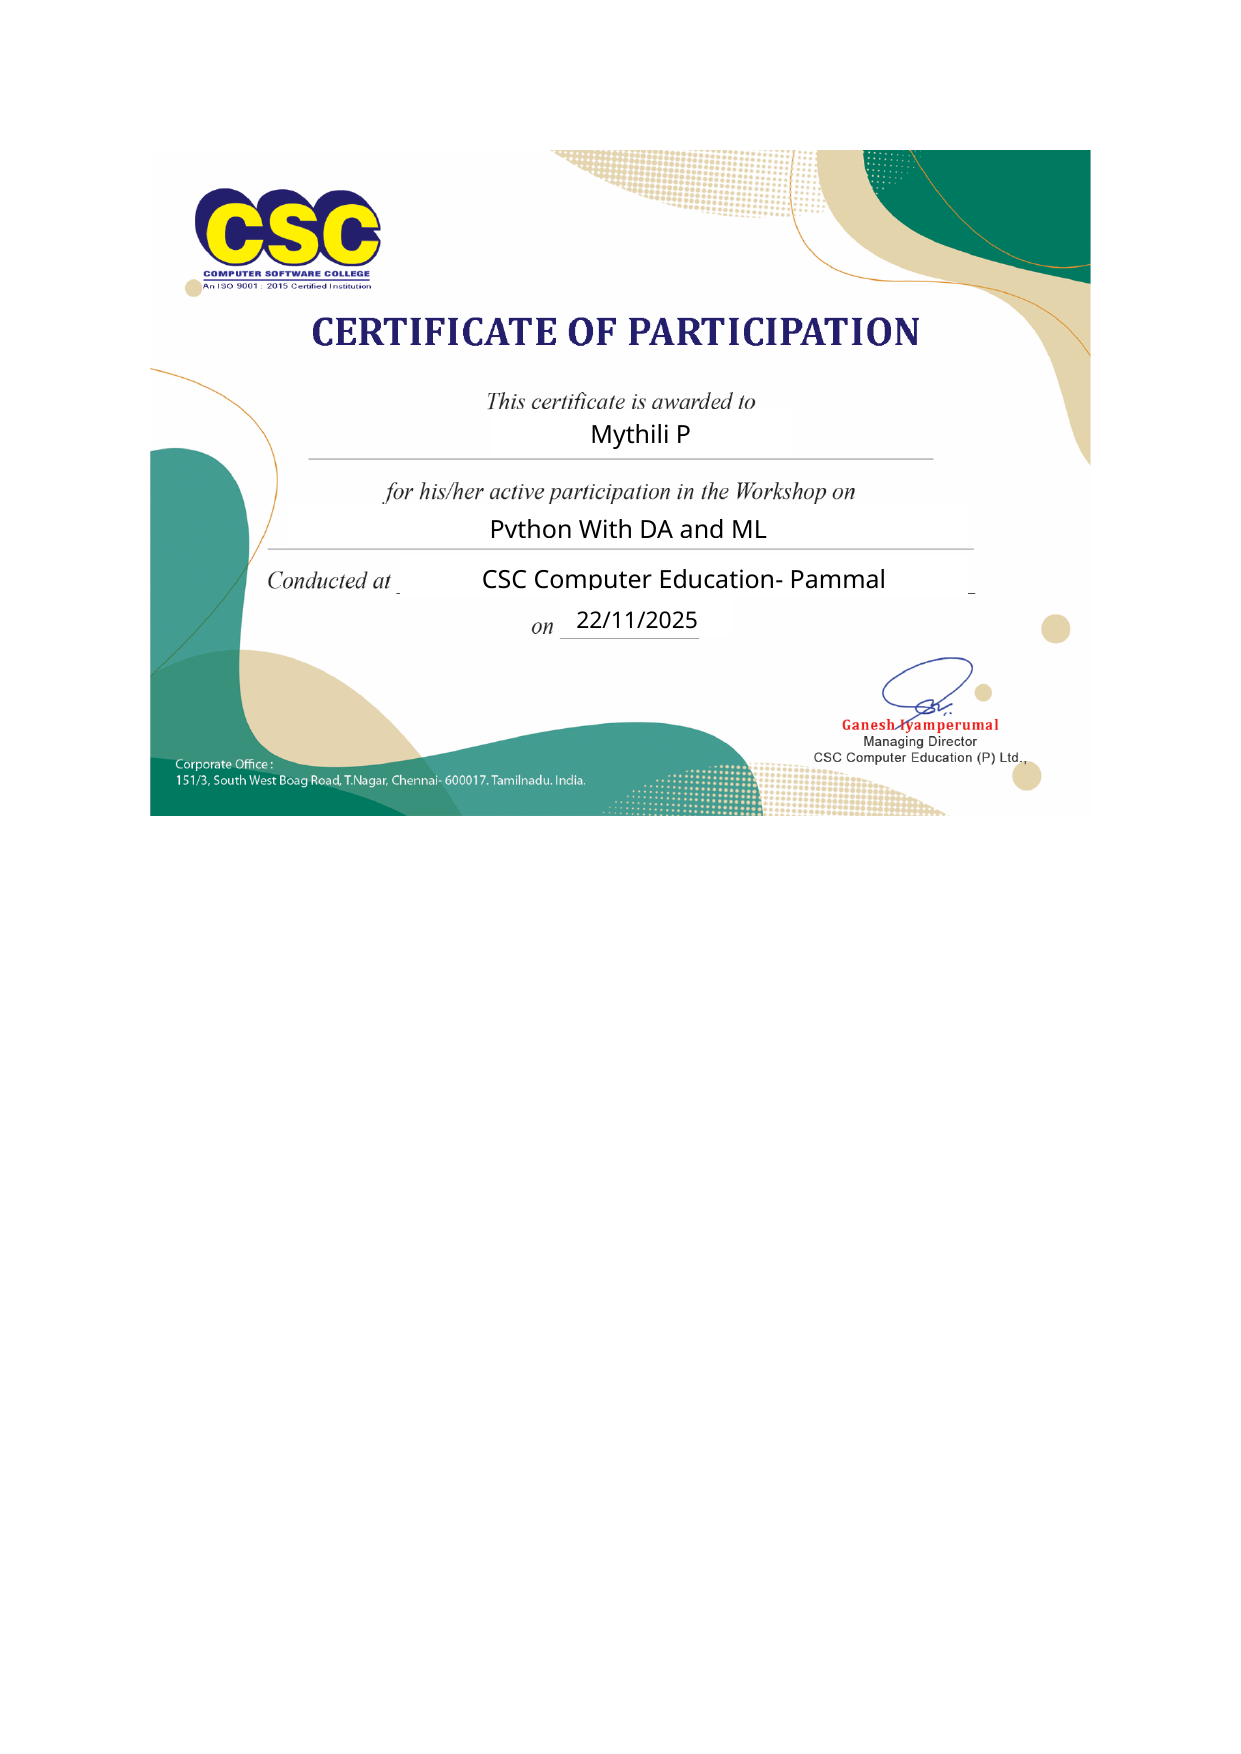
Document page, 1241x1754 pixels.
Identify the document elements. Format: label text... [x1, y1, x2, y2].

text CSC Computer Education- Pammal [415, 562, 953, 589]
text Mythili P [506, 417, 776, 449]
text Python With DA and ML [302, 511, 953, 537]
text 22/11/2025 [576, 604, 718, 628]
